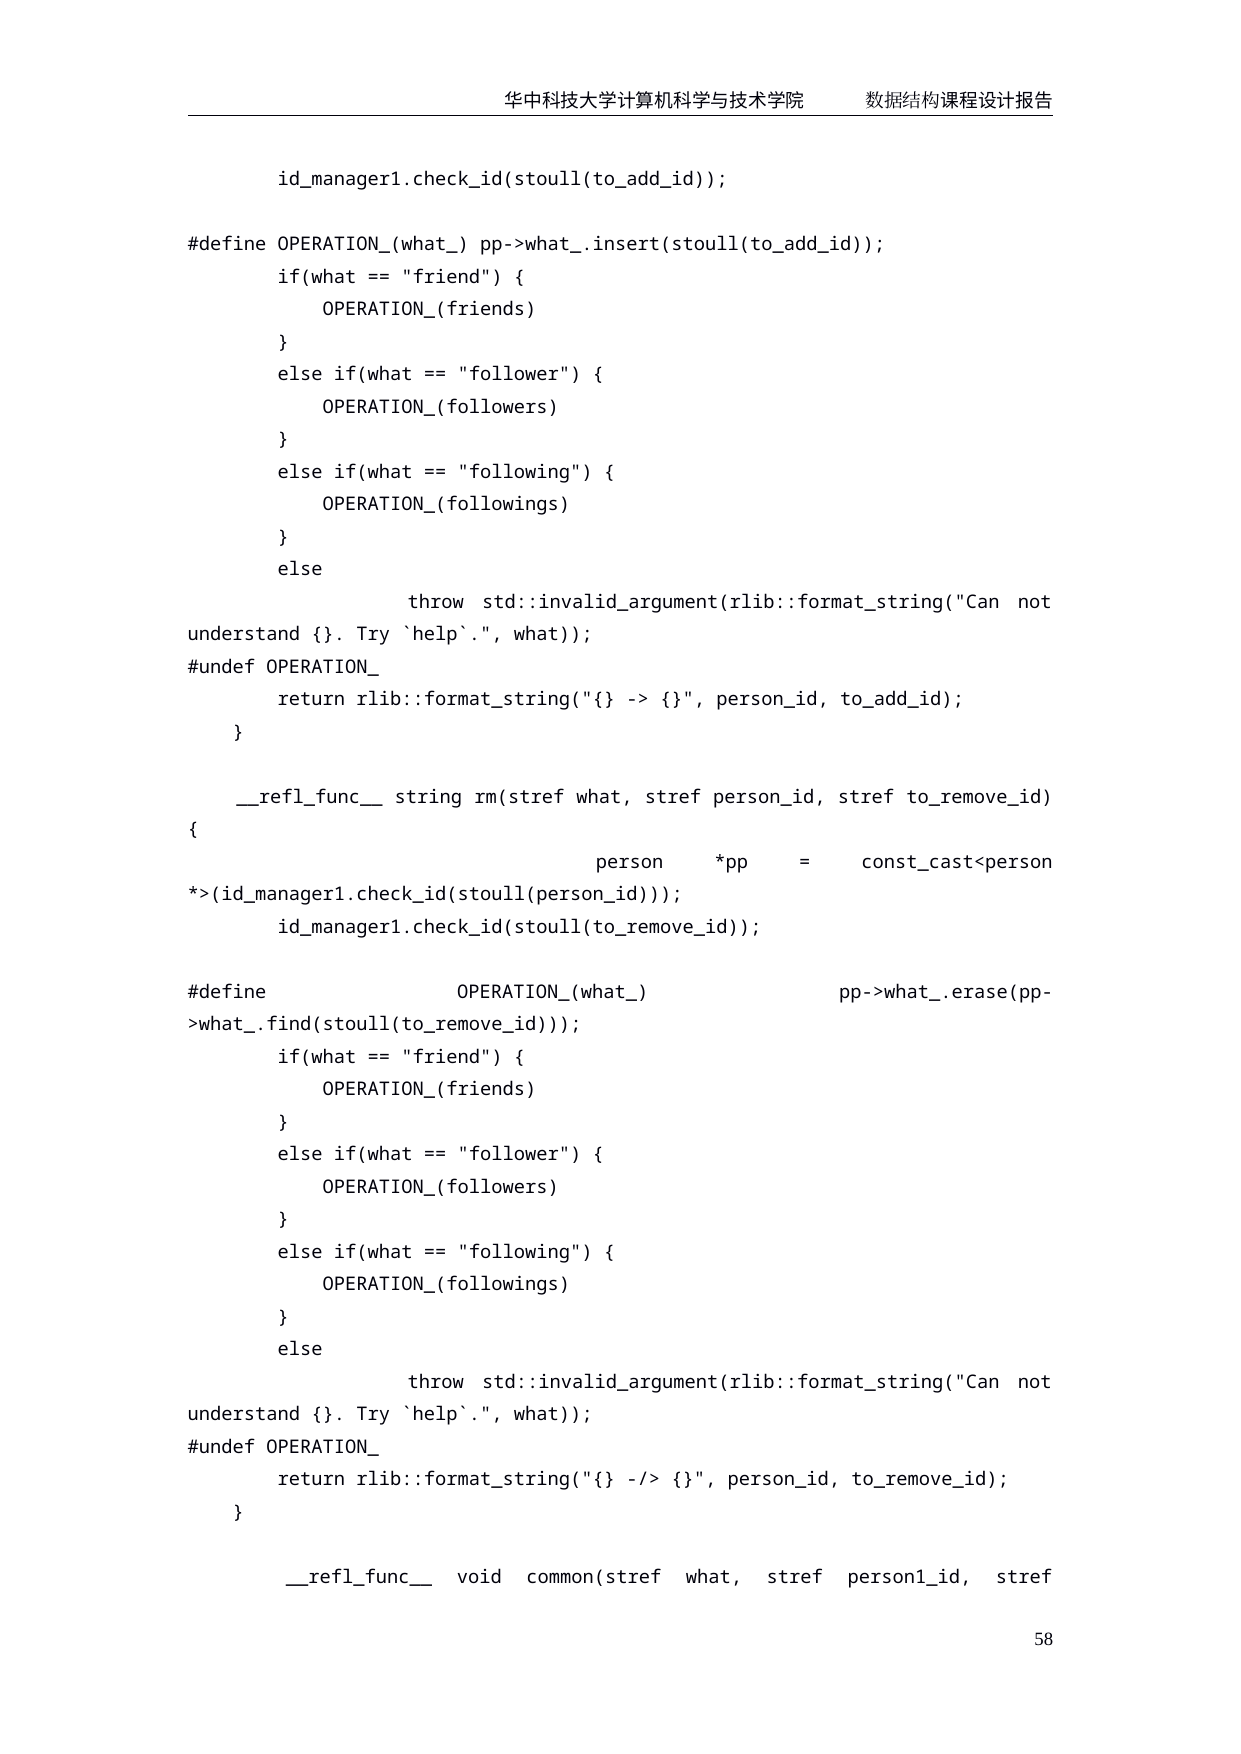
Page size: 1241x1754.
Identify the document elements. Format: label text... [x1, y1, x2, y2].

text if(what == "friend") { [187, 1039, 1053, 1072]
text OPERATION_(followings) [187, 1267, 1053, 1299]
text throw std::invalid_argument(rlib::format_string("Can not understand {}. Try `help`.", what)); [187, 584, 1053, 649]
text } [187, 324, 1053, 357]
text } [187, 1494, 1053, 1527]
text person *pp = const_cast<person *>(id_manager1.check_id(stoull(person_id))); [187, 844, 1053, 909]
text OPERATION_(friends) [187, 1072, 1053, 1104]
text } [187, 1104, 1053, 1137]
text #undef OPERATION_ [187, 1429, 1053, 1462]
text } [187, 422, 1053, 454]
text } [187, 519, 1053, 552]
text __refl_func__ string rm(stref what, stref person_id, stref to_remove_id) { [187, 779, 1053, 844]
text OPERATION_(friends) [187, 292, 1053, 324]
text } [187, 714, 1053, 747]
text else [187, 552, 1053, 584]
text else if(what == "following") { [187, 454, 1053, 487]
text OPERATION_(followings) [187, 487, 1053, 519]
text id_manager1.check_id(stoull(to_remove_id)); [187, 909, 1053, 942]
text id_manager1.check_id(stoull(to_add_id)); [187, 162, 1053, 194]
text #define OPERATION_(what_) pp->what_.erase(pp->what_.find(stoull(to_remove_id))); [187, 974, 1053, 1039]
text if(what == "friend") { [187, 259, 1053, 292]
text else if(what == "following") { [187, 1234, 1053, 1267]
text else [187, 1332, 1053, 1364]
text else if(what == "follower") { [187, 1137, 1053, 1169]
text throw std::invalid_argument(rlib::format_string("Can not understand {}. Try `help`.", what)); [187, 1364, 1053, 1429]
text __refl_func__ void common(stref what, stref person1_id, stref [187, 1559, 1053, 1592]
text #define OPERATION_(what_) pp->what_.insert(stoull(to_add_id)); [187, 227, 1053, 259]
text return rlib::format_string("{} -> {}", person_id, to_add_id); [187, 682, 1053, 714]
text else if(what == "follower") { [187, 357, 1053, 389]
text #undef OPERATION_ [187, 649, 1053, 682]
text return rlib::format_string("{} -/> {}", person_id, to_remove_id); [187, 1462, 1053, 1494]
text OPERATION_(followers) [187, 389, 1053, 422]
text } [187, 1299, 1053, 1332]
text } [187, 1202, 1053, 1234]
text OPERATION_(followers) [187, 1169, 1053, 1202]
